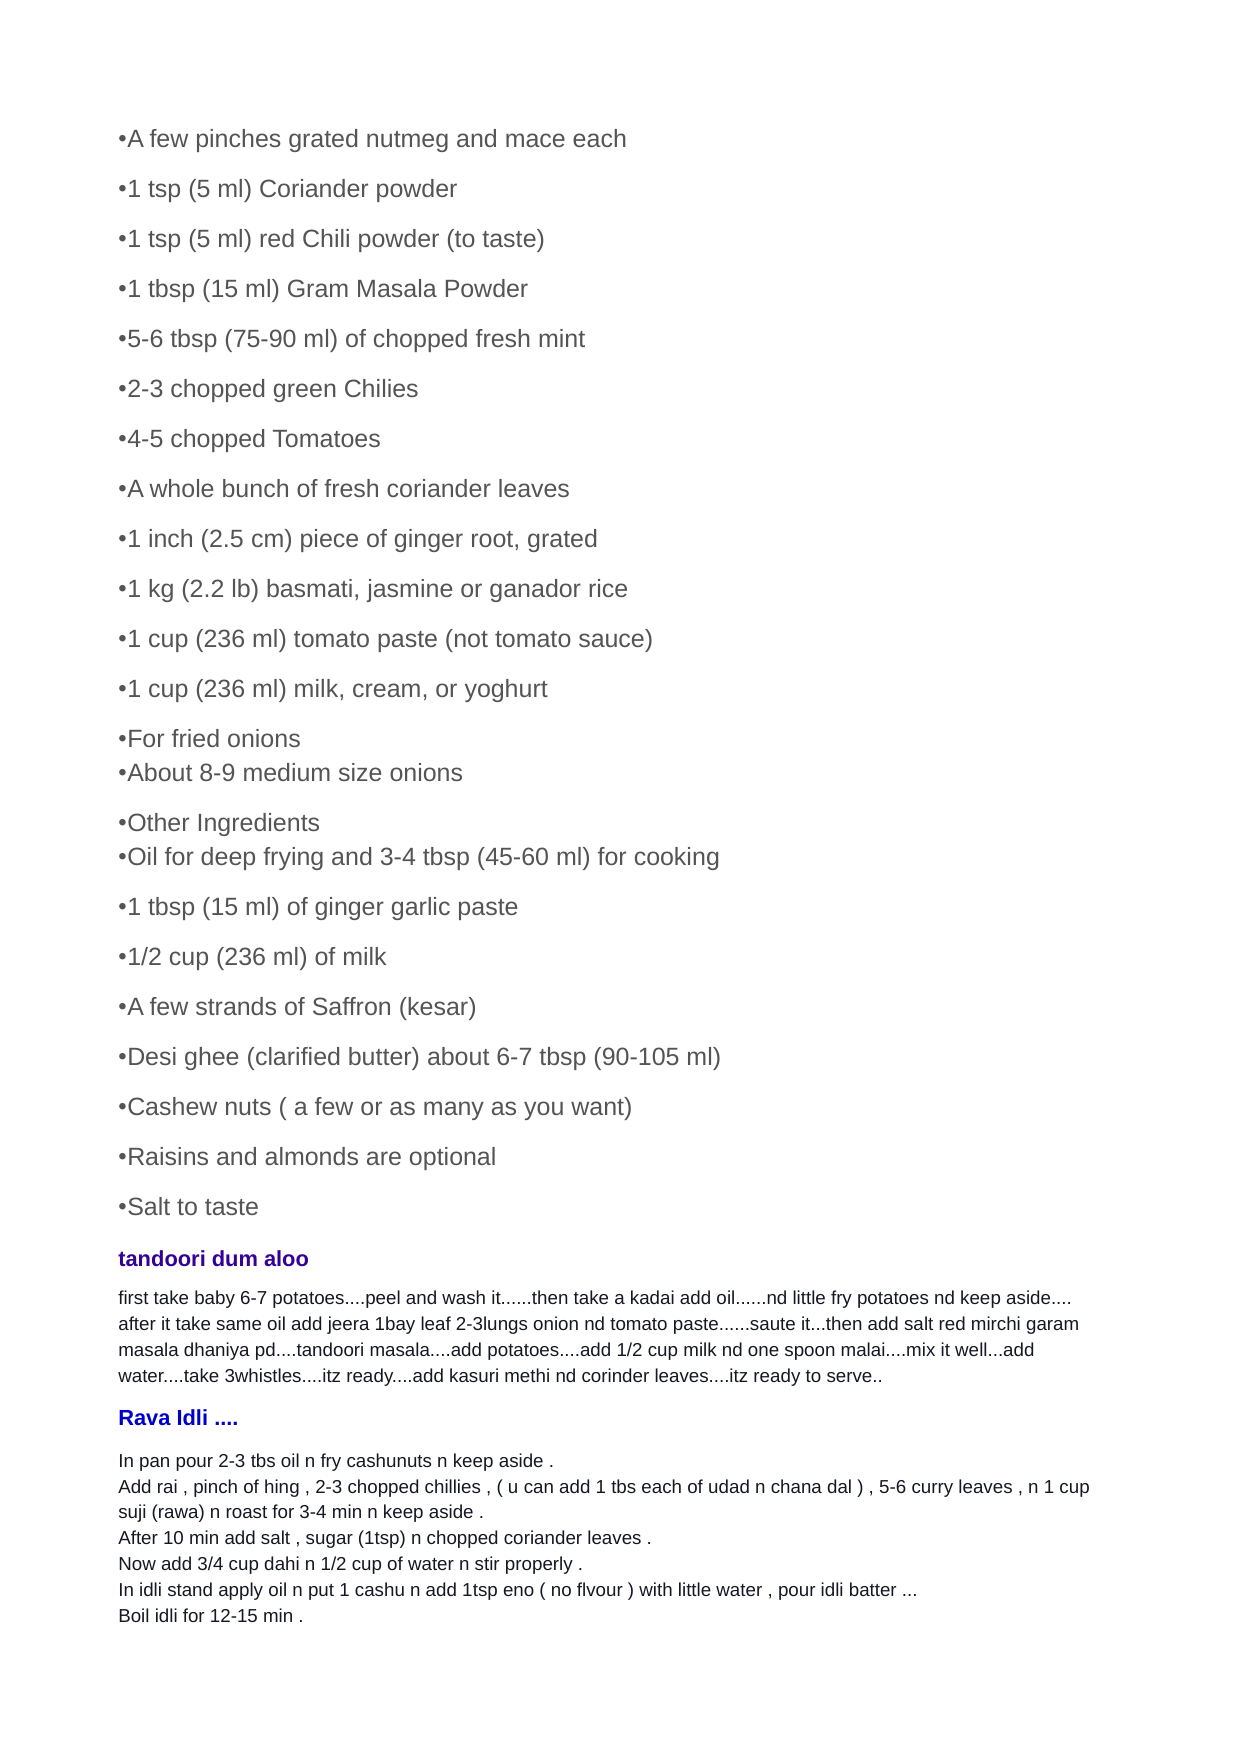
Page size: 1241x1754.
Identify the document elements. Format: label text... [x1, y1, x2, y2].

list 5-6 tbsp (75-90 ml) of chopped fresh mint [118, 318, 1122, 352]
text Rava Idli .... [118, 1405, 1122, 1430]
text In pan pour 2-3 tbs oil n fry cashunuts n keep aside . Add rai , pinch of hing , 2-3 chopped chillies , ( u can add 1 tbs each of udad n chana dal ) , 5-6 curry leaves , n 1 cup suji (rawa) n roast for 3-4 min n keep aside . After 10 min add salt , sugar (1tsp) n chopped coriander leaves . Now add 3/4 cup dahi n 1/2 cup of water n stir properly . In idli stand apply oil n put 1 cashu n add 1tsp eno ( no flvour ) with little water , pour idli batter ... Boil idli for 12-15 min . [118, 1449, 1122, 1626]
list Cashew nuts ( a few or as many as you want) [118, 1087, 1122, 1121]
list 1 tbsp (15 ml) Gram Masala Powder [118, 268, 1122, 302]
list Oil for deep frying and 3-4 tbsp (45-60 ml) for cooking [118, 837, 1122, 871]
list Desi ghee (clarified butter) about 6-7 tbsp (90-105 ml) [118, 1037, 1122, 1071]
list A few pinches grated nutmeg and mace each [118, 118, 1122, 152]
list 1 inch (2.5 cm) piece of ginger root, grated [118, 518, 1122, 552]
list Other Ingredients [118, 802, 1122, 837]
list A whole bunch of fresh coriander leaves [118, 468, 1122, 502]
list 2-3 chopped green Chilies [118, 368, 1122, 402]
list 1 cup (236 ml) tomato paste (not tomato sauce) [118, 618, 1122, 652]
list 1 tsp (5 ml) Coriander powder [118, 168, 1122, 202]
text tandoori dum aloo [118, 1237, 1122, 1271]
list Salt to taste [118, 1187, 1122, 1221]
list 1 kg (2.2 lb) basmati, jasmine or ganador rice [118, 568, 1122, 602]
list 1 tsp (5 ml) red Chili powder (to taste) [118, 218, 1122, 252]
list About 8-9 medium size onions [118, 752, 1122, 787]
list A few strands of Saffron (kesar) [118, 987, 1122, 1021]
list For fried onions [118, 718, 1122, 752]
text first take baby 6-7 potatoes....peel and wash it......then take a kadai add oil......nd little fry potatoes nd keep aside.... after it take same oil add jeera 1bay leaf 2-3lungs onion nd tomato paste......saute it...then add salt red mirchi garam masala dhaniya pd....tandoori masala....add potatoes....add 1/2 cup milk nd one spoon malai....mix it well...add water....take 3whistles....itz ready....add kasuri methi nd corinder leaves....itz ready to serve.. [118, 1287, 1122, 1386]
list 1 cup (236 ml) milk, cream, or yoghurt [118, 668, 1122, 702]
list 1/2 cup (236 ml) of milk [118, 937, 1122, 971]
list 1 tbsp (15 ml) of ginger garlic paste [118, 887, 1122, 921]
list Raisins and almonds are optional [118, 1137, 1122, 1171]
list 4-5 chopped Tomatoes [118, 418, 1122, 452]
